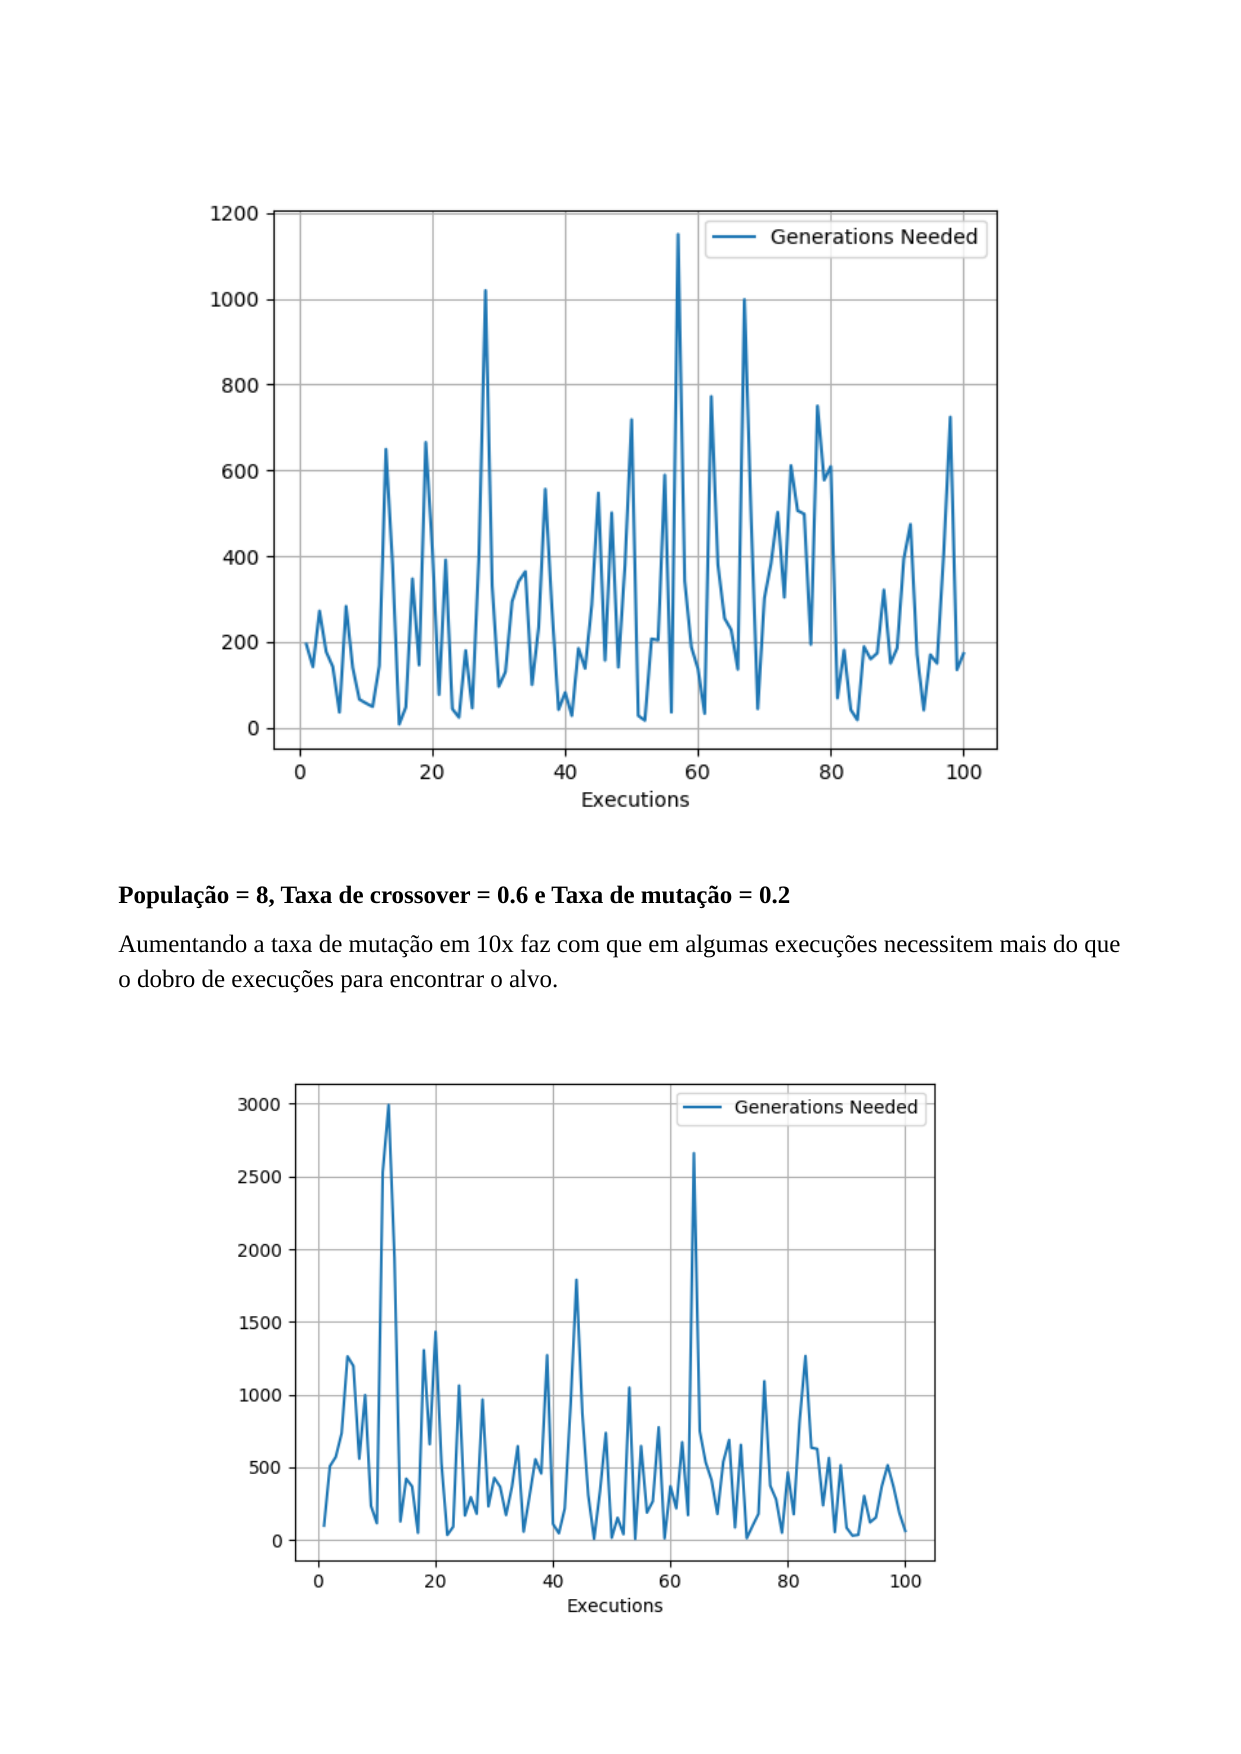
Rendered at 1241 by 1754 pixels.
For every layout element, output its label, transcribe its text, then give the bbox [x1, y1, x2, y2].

picture [192, 1009, 1017, 1629]
text Aumentando a taxa de mutação em 10x faz com que em algumas execuções necessitem mais do que o dobro de execuções para encontrar o alvo. [118, 929, 1122, 993]
picture [157, 126, 1090, 826]
text População = 8, Taxa de crossover = 0.6 e Taxa de mutação = 0.2 [118, 880, 1122, 909]
